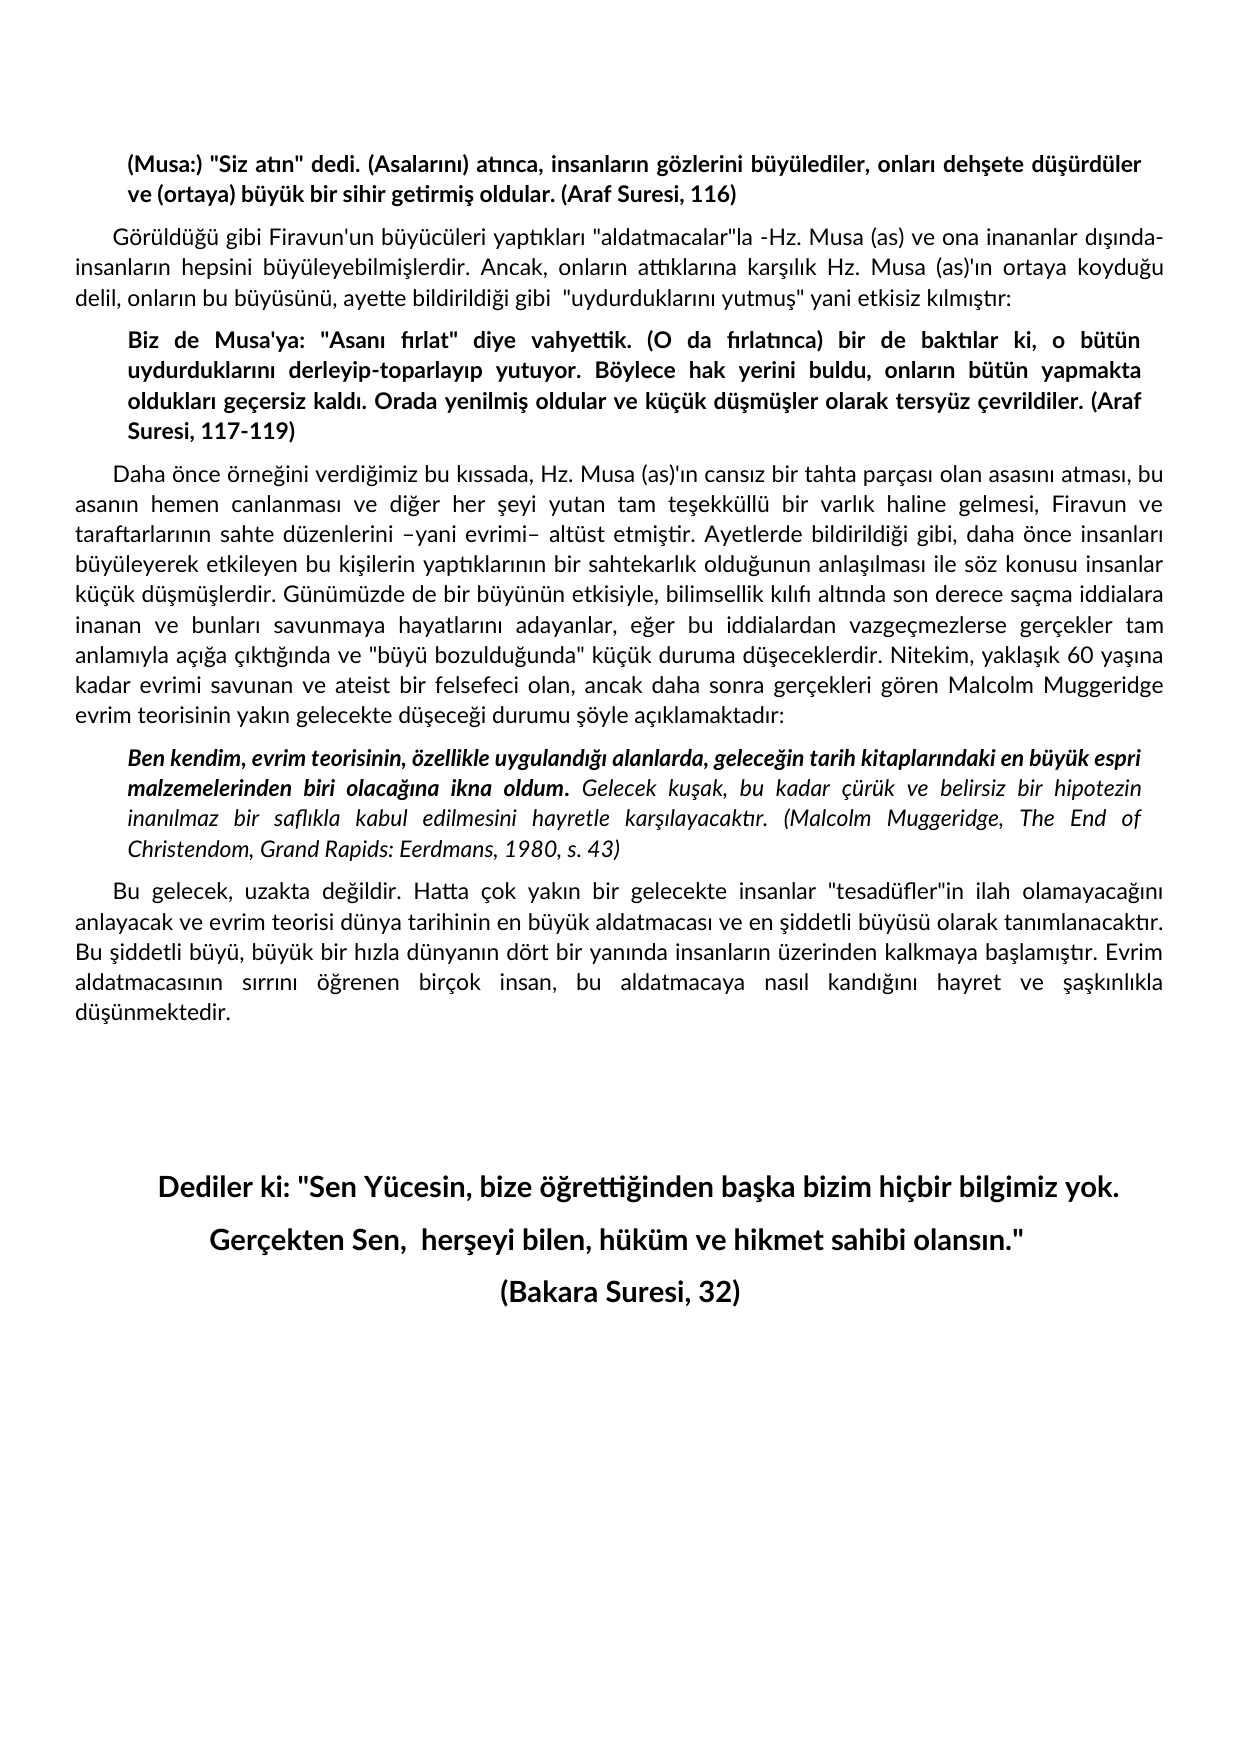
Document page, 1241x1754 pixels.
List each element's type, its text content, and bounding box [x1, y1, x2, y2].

text Dediler ki: "Sen Yücesin, bize öğrettiğinden başka bizim hiçbir bilgimiz yok. Gerçekten Sen, herşeyi bilen, hüküm ve hikmet sahibi olansın." (Bakara Suresi, 32) [75, 1169, 1165, 1309]
text Ben kendim, evrim teorisinin, özellikle uygulandığı alanlarda, geleceğin tarih kitaplarındaki en büyük espri malzemelerinden biri olacağına ikna oldum. Gelecek kuşak, bu kadar çürük ve belirsiz bir hipotezin inanılmaz bir saflıkla kabul edilmesini hayretle karşılayacaktır. (Malcolm Muggeridge, The End of Christendom, Grand Rapids: Eerdmans, 1980, s. 43) [127, 744, 1143, 862]
text Bu gelecek, uzakta değildir. Hatta çok yakın bir gelecekte insanlar "tesadüfler"in ilah olamayacağını anlayacak ve evrim teorisi dünya tarihinin en büyük aldatmacası ve en şiddetli büyüsü olarak tanımlanacaktır. Bu şiddetli büyü, büyük bir hızla dünyanın dört bir yanında insanların üzerinden kalkmaya başlamıştır. Evrim aldatmacasının sırrını öğrenen birçok insan, bu aldatmacaya nasıl kandığını hayret ve şaşkınlıkla düşünmektedir. [75, 877, 1165, 1025]
text Daha önce örneğini verdiğimiz bu kıssada, Hz. Musa (as)'ın cansız bir tahta parçası olan asasını atması, bu asanın hemen canlanması ve diğer her şeyi yutan tam teşekküllü bir varlık haline gelmesi, Firavun ve taraftarlarının sahte düzenlerini –yani evrimi– altüst etmiştir. Ayetlerde bildirildiği gibi, daha önce insanları büyüleyerek etkileyen bu kişilerin yaptıklarının bir sahtekarlık olduğunun anlaşılması ile söz konusu insanlar küçük düşmüşlerdir. Günümüzde de bir büyünün etkisiyle, bilimsellik kılıfı altında son derece saçma iddialara inanan ve bunları savunmaya hayatlarını adayanlar, eğer bu iddialardan vazgeçmezlerse gerçekler tam anlamıyla açığa çıktığında ve "büyü bozulduğunda" küçük duruma düşeceklerdir. Nitekim, yaklaşık 60 yaşına kadar evrimi savunan ve ateist bir felsefeci olan, ancak daha sonra gerçekleri gören Malcolm Muggeridge evrim teorisinin yakın gelecekte düşeceği durumu şöyle açıklamaktadır: [75, 459, 1165, 728]
text Biz de Musa'ya: "Asanı fırlat" diye vahyettik. (O da fırlatınca) bir de baktılar ki, o bütün uydurduklarını derleyip-toparlayıp yutuyor. Böylece hak yerini buldu, onların bütün yapmakta oldukları geçersiz kaldı. Orada yenilmiş oldular ve küçük düşmüşler olarak tersyüz çevrildiler. (Araf Suresi, 117-119) [127, 326, 1143, 444]
text (Musa:) "Siz atın" dedi. (Asalarını) atınca, insanların gözlerini büyülediler, onları dehşete düşürdüler ve (ortaya) büyük bir sihir getirmiş oldular. (Araf Suresi, 116) [127, 150, 1143, 208]
text Görüldüğü gibi Firavun'un büyücüleri yaptıkları "aldatmacalar"la -Hz. Musa (as) ve ona inananlar dışında- insanların hepsini büyüleyebilmişlerdir. Ancak, onların attıklarına karşılık Hz. Musa (as)'ın ortaya koyduğu delil, onların bu büyüsünü, ayette bildirildiği gibi "uydurduklarını yutmuş" yani etkisiz kılmıştır: [75, 223, 1165, 311]
